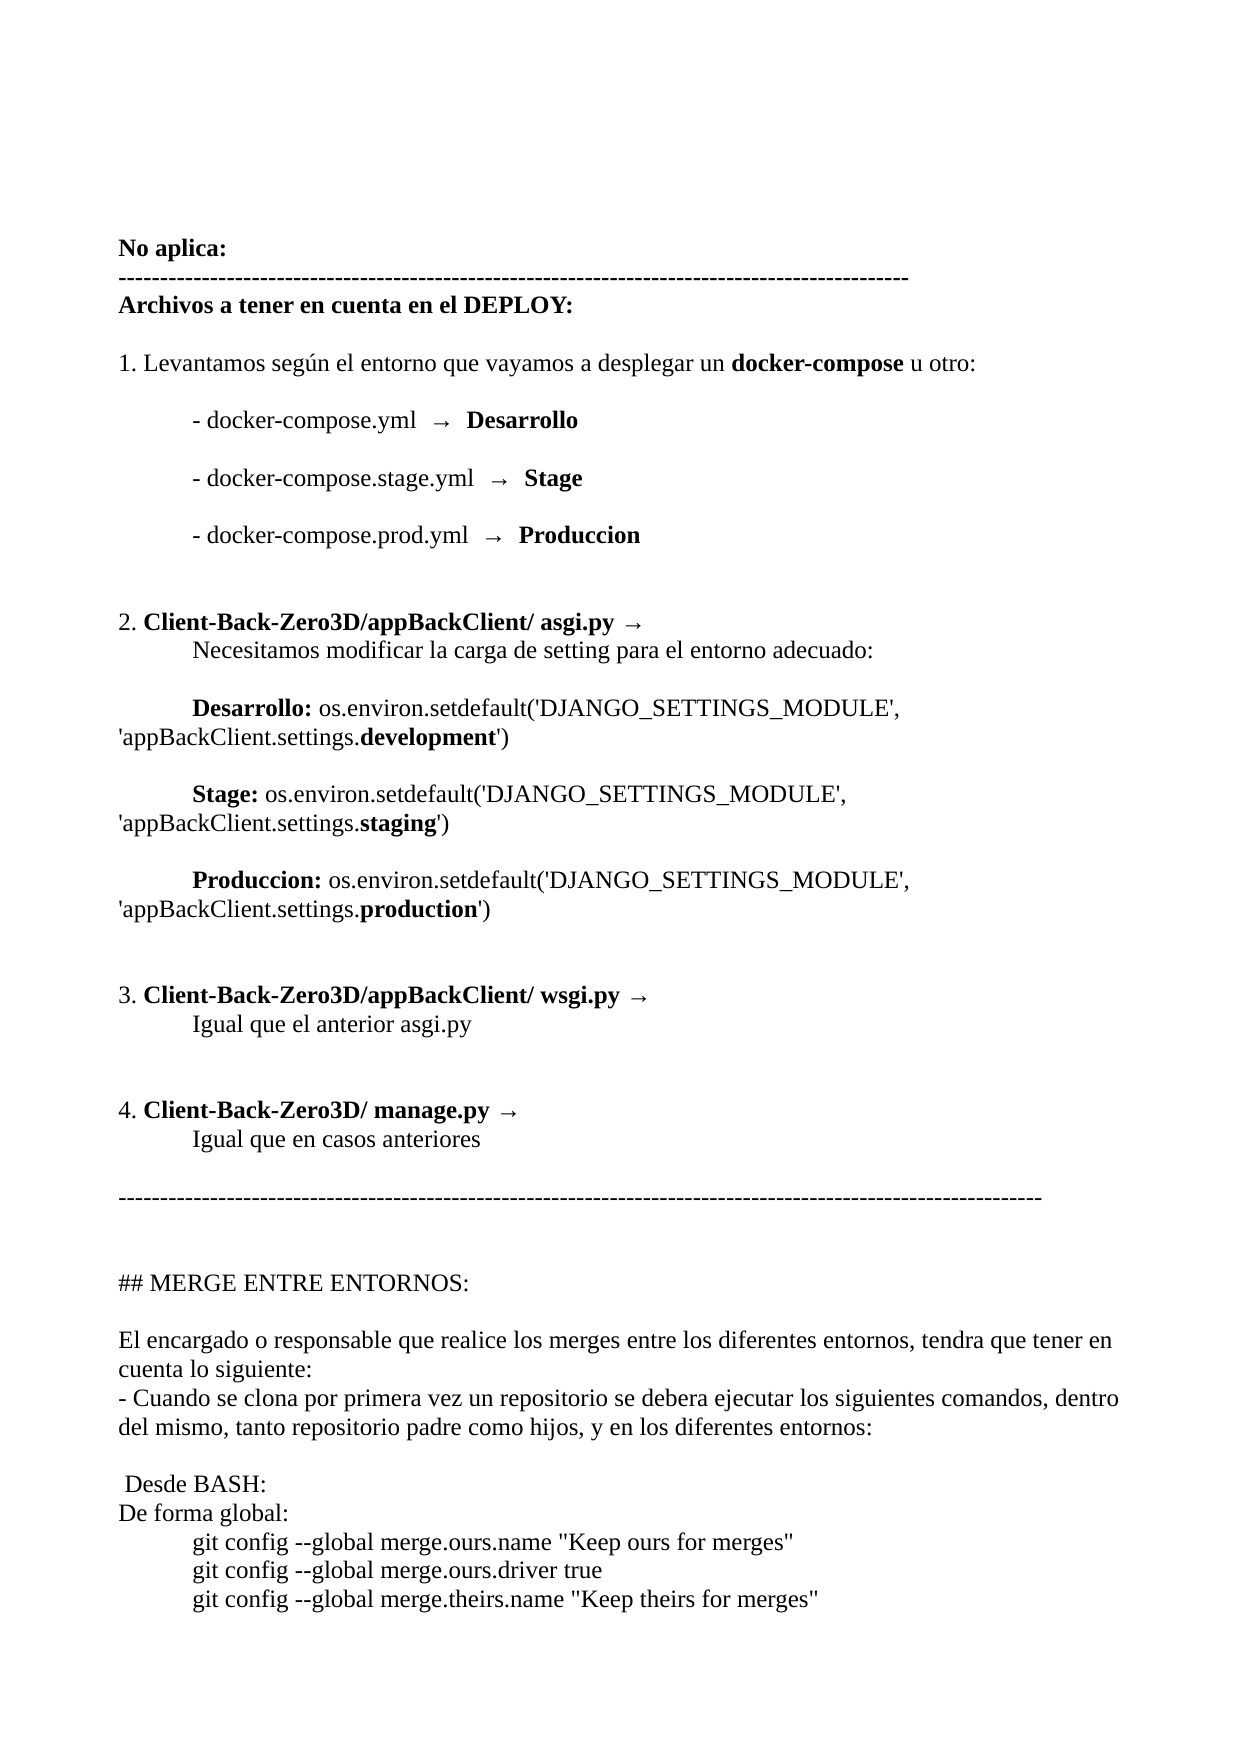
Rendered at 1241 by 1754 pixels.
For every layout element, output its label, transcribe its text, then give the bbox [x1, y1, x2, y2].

text Igual que en casos anteriores [118, 1124, 1122, 1153]
text git config --global merge.ours.driver true [118, 1556, 1122, 1584]
text El encargado o responsable que realice los merges entre los diferentes entornos, tendra que tener en cuenta lo siguiente: [118, 1326, 1122, 1383]
text Igual que el anterior asgi.py [118, 1009, 1122, 1038]
text - Cuando se clona por primera vez un repositorio se debera ejecutar los siguientes comandos, dentro del mismo, tanto repositorio padre como hijos, y en los diferentes entornos: [118, 1383, 1122, 1441]
text - docker-compose.prod.yml → Produccion [118, 521, 1122, 549]
text ## MERGE ENTRE ENTORNOS: [118, 1268, 1122, 1297]
text - docker-compose.stage.yml → Stage [118, 463, 1122, 492]
text 4. Client-Back-Zero3D/ manage.py → [118, 1096, 1122, 1124]
text 1. Levantamos según el entorno que vayamos a desplegar un docker-compose u otro: [118, 348, 1122, 377]
text git config --global merge.theirs.name "Keep theirs for merges" [118, 1584, 1122, 1613]
text Desde BASH: [118, 1469, 1122, 1498]
text - docker-compose.yml → Desarrollo [118, 406, 1122, 434]
text git config --global merge.ours.name "Keep ours for merges" [118, 1527, 1122, 1556]
text Archivos a tener en cuenta en el DEPLOY: [118, 291, 1122, 319]
text Necesitamos modificar la carga de setting para el entorno adecuado: [118, 636, 1122, 664]
text --------------------------------------------------------------------------------------------------------------- [118, 1182, 1122, 1211]
text 2. Client-Back-Zero3D/appBackClient/ asgi.py → [118, 607, 1122, 636]
text ----------------------------------------------------------------------------------------------- [118, 262, 1122, 291]
text 3. Client-Back-Zero3D/appBackClient/ wsgi.py → [118, 981, 1122, 1009]
text Stage: os.environ.setdefault('DJANGO_SETTINGS_MODULE', 'appBackClient.settings.staging') [118, 779, 1122, 837]
text De forma global: [118, 1498, 1122, 1527]
text No aplica: [118, 233, 1122, 262]
text Produccion: os.environ.setdefault('DJANGO_SETTINGS_MODULE', 'appBackClient.settings.production') [118, 866, 1122, 923]
text Desarrollo: os.environ.setdefault('DJANGO_SETTINGS_MODULE', 'appBackClient.settings.development') [118, 693, 1122, 751]
